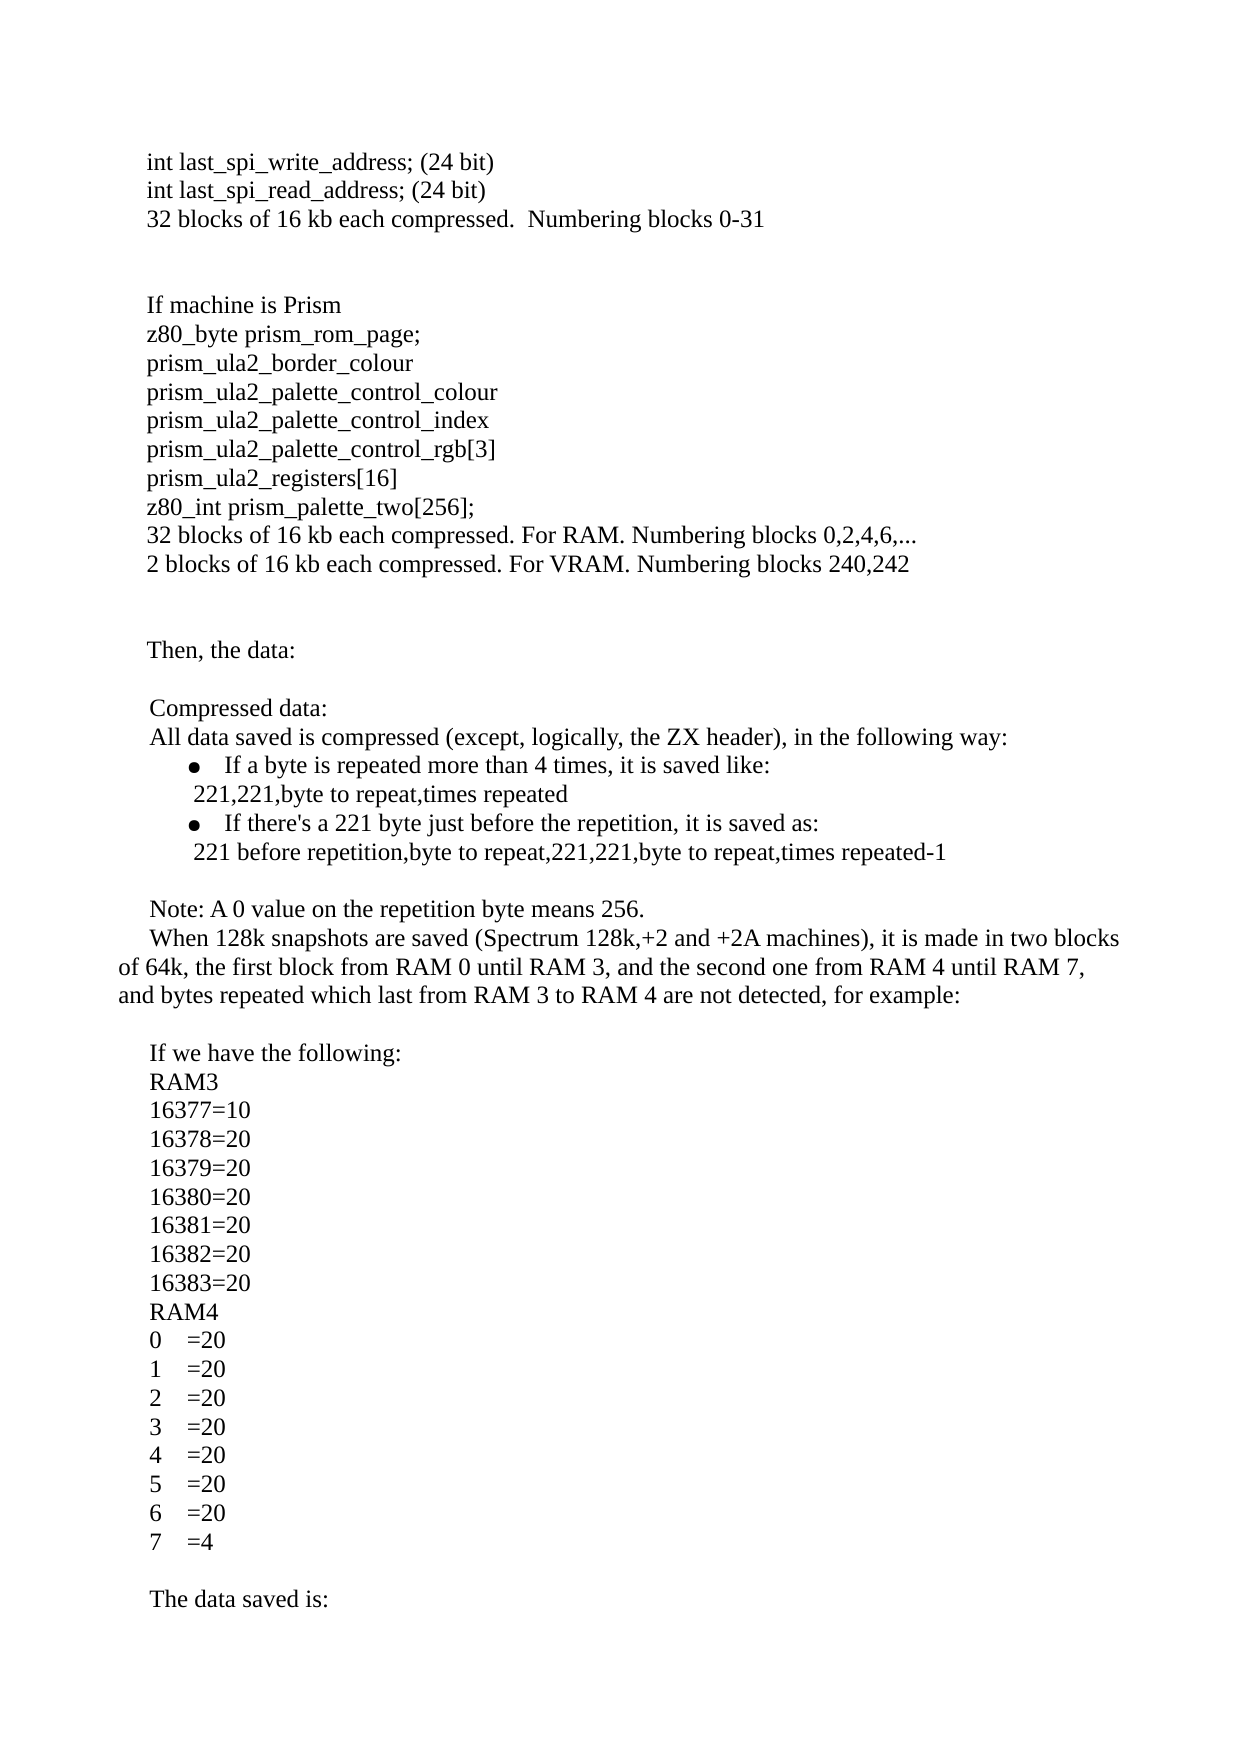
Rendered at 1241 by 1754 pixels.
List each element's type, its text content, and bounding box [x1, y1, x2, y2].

text 16381=20 [118, 1211, 1122, 1239]
text 0 =20 [118, 1326, 1122, 1354]
list 221,221,byte to repeat,times repeated [156, 779, 1122, 808]
text z80_int prism_palette_two[256]; [118, 492, 1122, 521]
text 5 =20 [118, 1469, 1122, 1498]
text Compressed data: [118, 693, 1122, 722]
text 16383=20 [118, 1268, 1122, 1297]
text 6 =20 [118, 1498, 1122, 1527]
text 2 =20 [118, 1383, 1122, 1412]
text 32 blocks of 16 kb each compressed. Numbering blocks 0-31 [118, 204, 1122, 233]
text 7 =4 [118, 1527, 1122, 1556]
text 16378=20 [118, 1124, 1122, 1153]
list If there's a 221 byte just before the repetition, it is saved as: [156, 808, 1122, 837]
list If a byte is repeated more than 4 times, it is saved like: [156, 751, 1122, 779]
text RAM3 [118, 1067, 1122, 1096]
text RAM4 [118, 1297, 1122, 1326]
text int last_spi_write_address; (24 bit) [118, 147, 1122, 176]
list 221 before repetition,byte to repeat,221,221,byte to repeat,times repeated-1 [156, 837, 1122, 866]
text All data saved is compressed (except, logically, the ZX header), in the following way: [118, 722, 1122, 751]
text prism_ula2_palette_control_rgb[3] [118, 434, 1122, 463]
text prism_ula2_palette_control_colour [118, 377, 1122, 406]
text 3 =20 [118, 1412, 1122, 1441]
text prism_ula2_border_colour [118, 348, 1122, 377]
text If we have the following: [118, 1038, 1122, 1067]
text 16382=20 [118, 1239, 1122, 1268]
text int last_spi_read_address; (24 bit) [118, 176, 1122, 204]
text Then, the data: [118, 636, 1122, 664]
text If machine is Prism [118, 291, 1122, 319]
text 4 =20 [118, 1441, 1122, 1469]
text 1 =20 [118, 1354, 1122, 1383]
text 16379=20 [118, 1153, 1122, 1182]
text The data saved is: [118, 1584, 1122, 1613]
text z80_byte prism_rom_page; [118, 319, 1122, 348]
text prism_ula2_palette_control_index [118, 406, 1122, 434]
text Note: A 0 value on the repetition byte means 256. [118, 894, 1122, 923]
text When 128k snapshots are saved (Spectrum 128k,+2 and +2A machines), it is made in two blocks of 64k, the first block from RAM 0 until RAM 3, and the second one from RAM 4 until RAM 7, and bytes repeated which last from RAM 3 to RAM 4 are not detected, for example: [118, 923, 1122, 1009]
text 2 blocks of 16 kb each compressed. For VRAM. Numbering blocks 240,242 [118, 549, 1122, 578]
text 16377=10 [118, 1096, 1122, 1124]
text 32 blocks of 16 kb each compressed. For RAM. Numbering blocks 0,2,4,6,... [118, 521, 1122, 549]
text 16380=20 [118, 1182, 1122, 1211]
text prism_ula2_registers[16] [118, 463, 1122, 492]
